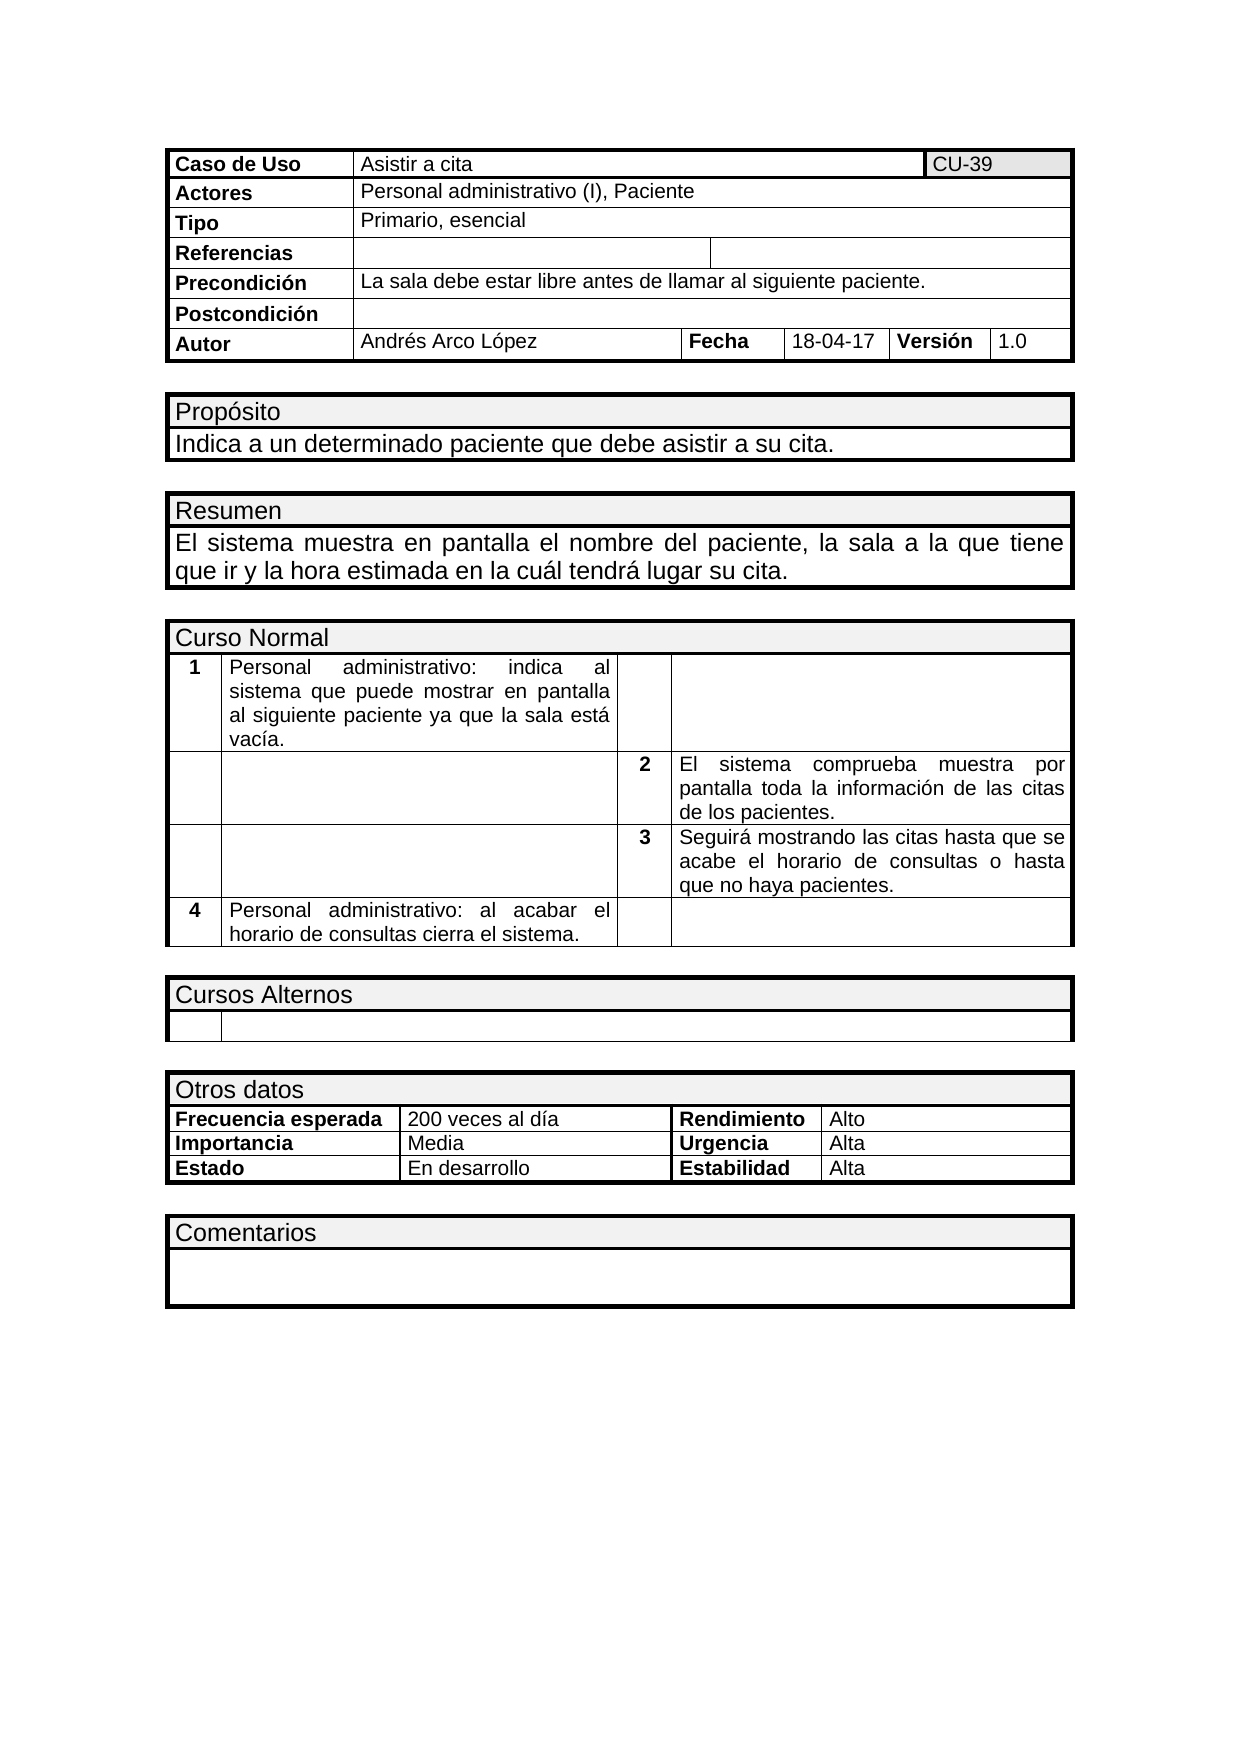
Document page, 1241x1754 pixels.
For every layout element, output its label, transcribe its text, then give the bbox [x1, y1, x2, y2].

table_cell [222, 1012, 1070, 1041]
table_header CU-39 [927, 152, 1070, 176]
table_cell Autor [170, 329, 353, 359]
table_cell [618, 655, 671, 751]
table_cell Personal administrativo: al acabar el horario de consultas cierra el sistema. [222, 898, 617, 946]
table_cell Frecuencia esperada [170, 1107, 399, 1131]
table_cell 18-04-17 [785, 329, 889, 359]
table_cell Alto [822, 1107, 1070, 1131]
table_header Caso de Uso [170, 152, 353, 176]
table_cell [222, 825, 617, 897]
table_header Propósito [170, 397, 1070, 426]
table_cell Personal administrativo: indica al sistema que puede mostrar en pantalla al siguiente paciente ya que la sala está vacía. [222, 655, 617, 751]
table_header Resumen [170, 496, 1070, 524]
table_cell [170, 752, 221, 824]
table_cell 1 [170, 655, 221, 751]
table_header Asistir a cita [354, 152, 923, 176]
table_cell [354, 299, 1070, 328]
table_cell 1.0 [991, 329, 1070, 359]
table_cell En desarrollo [401, 1156, 670, 1180]
table_cell Alta [822, 1156, 1070, 1180]
table_cell Postcondición [170, 299, 353, 328]
table_cell Rendimiento [673, 1107, 821, 1131]
table_cell [222, 752, 617, 824]
table_cell Actores [170, 179, 353, 207]
table_header Cursos Alternos [170, 980, 1070, 1009]
table_cell Versión [890, 329, 990, 359]
table_cell Andrés Arco López [354, 329, 681, 359]
table_header Curso Normal [170, 623, 1070, 652]
table_header Comentarios [170, 1218, 1070, 1247]
table_cell [618, 898, 671, 946]
table_cell Importancia [170, 1132, 399, 1155]
table_cell Fecha [682, 329, 784, 359]
table_cell Alta [822, 1132, 1070, 1155]
table_cell Estabilidad [673, 1156, 821, 1180]
table_cell Estado [170, 1156, 399, 1180]
table_cell 2 [618, 752, 671, 824]
table_header Otros datos [170, 1075, 1070, 1103]
table_cell El sistema comprueba muestra por pantalla toda la información de las citas de los pacientes. [672, 752, 1070, 824]
table_cell [672, 655, 1070, 751]
table_cell El sistema muestra en pantalla el nombre del paciente, la sala a la que tiene que ir y la hora estimada en la cuál tendrá lugar su cita. [170, 528, 1070, 585]
table_cell Precondición [170, 269, 353, 298]
table_cell Media [401, 1132, 670, 1155]
table_cell La sala debe estar libre antes de llamar al siguiente paciente. [354, 269, 1070, 298]
table_cell Tipo [170, 208, 353, 237]
table_cell Personal administrativo (I), Paciente [354, 179, 1070, 207]
table_cell Primario, esencial [354, 208, 1070, 237]
table_cell Indica a un determinado paciente que debe asistir a su cita. [170, 429, 1070, 457]
table_cell [354, 238, 710, 267]
table_cell [170, 1012, 221, 1041]
table_cell Referencias [170, 238, 353, 267]
table_cell [170, 1250, 1070, 1304]
table_cell 200 veces al día [401, 1107, 670, 1131]
table_cell [170, 825, 221, 897]
table_cell 4 [170, 898, 221, 946]
table_cell Seguirá mostrando las citas hasta que se acabe el horario de consultas o hasta que no haya pacientes. [672, 825, 1070, 897]
table_cell 3 [618, 825, 671, 897]
table_cell [711, 238, 1070, 267]
table_cell Urgencia [673, 1132, 821, 1155]
table_cell [672, 898, 1070, 946]
